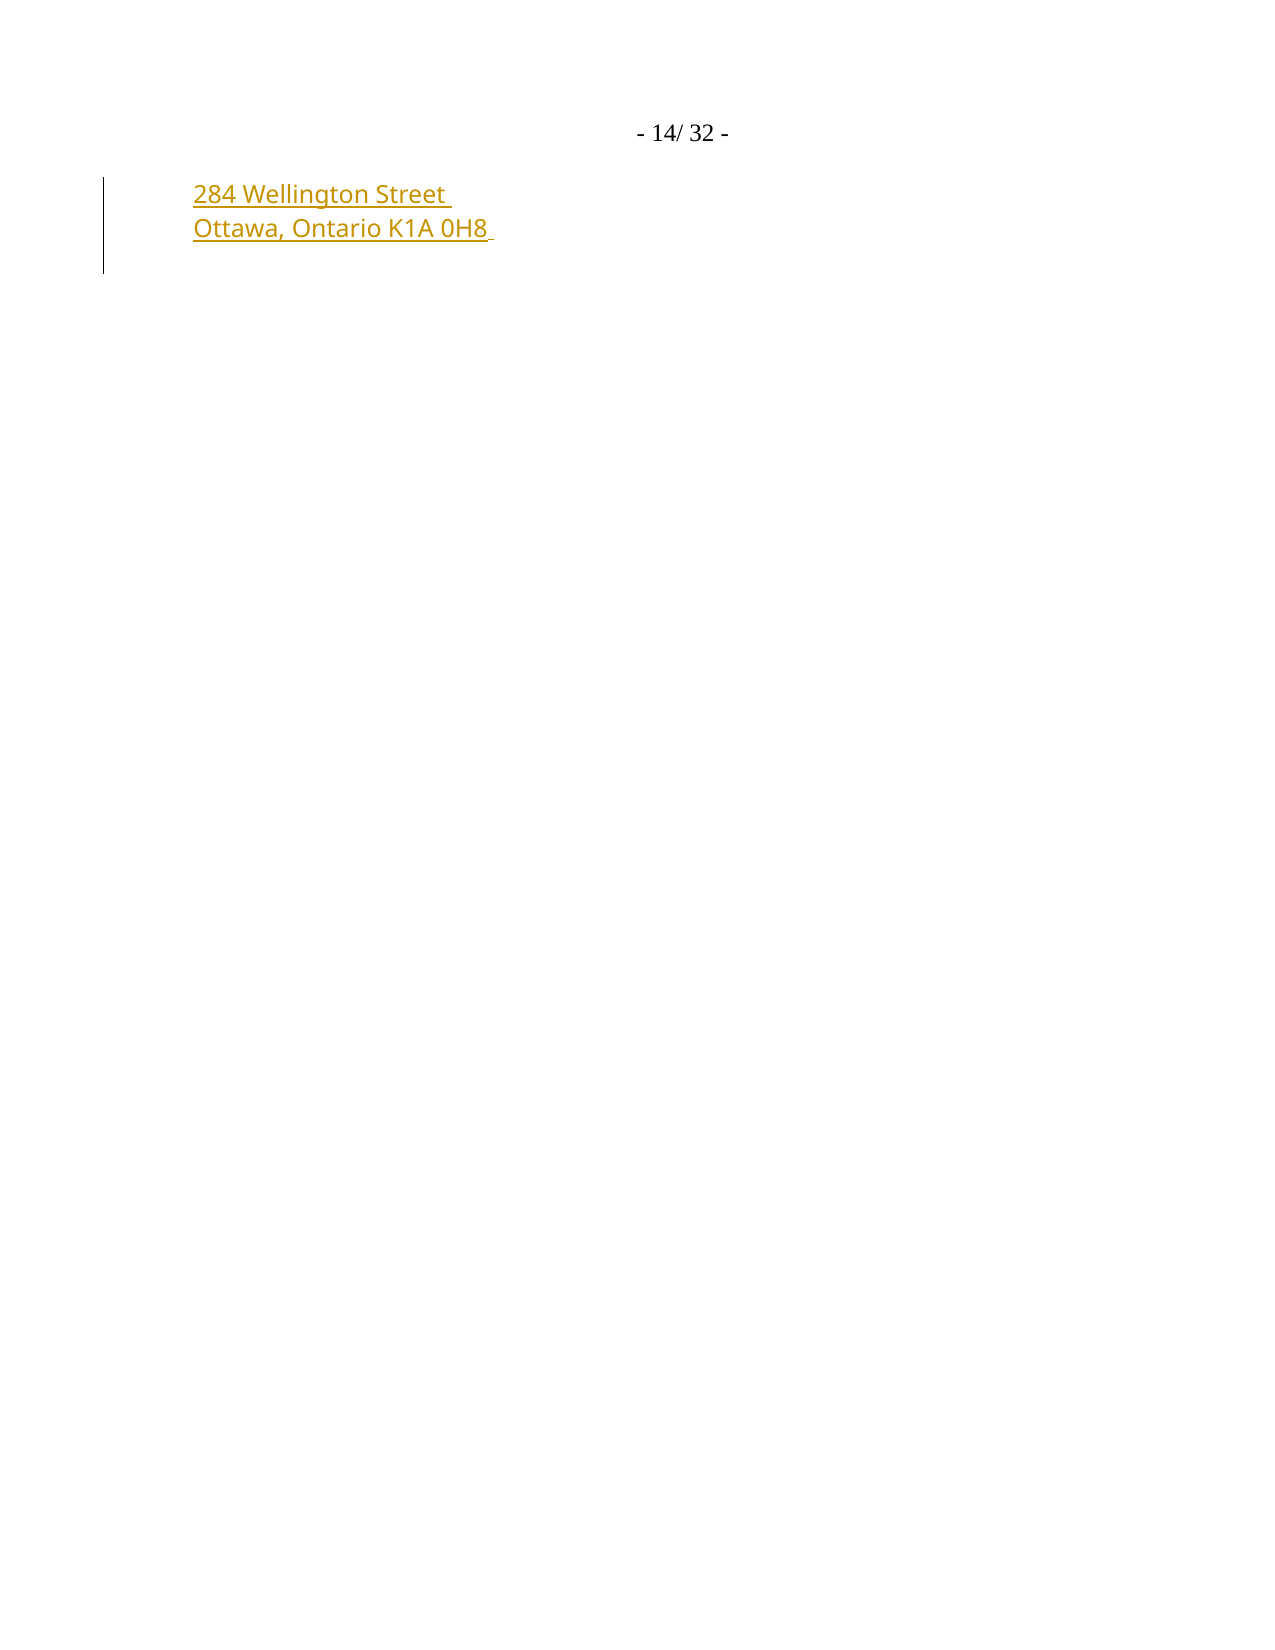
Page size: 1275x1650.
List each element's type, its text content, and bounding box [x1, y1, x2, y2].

subtitle 284 Wellington Street Ottawa, Ontario K1A 0H8 [193, 177, 1157, 245]
